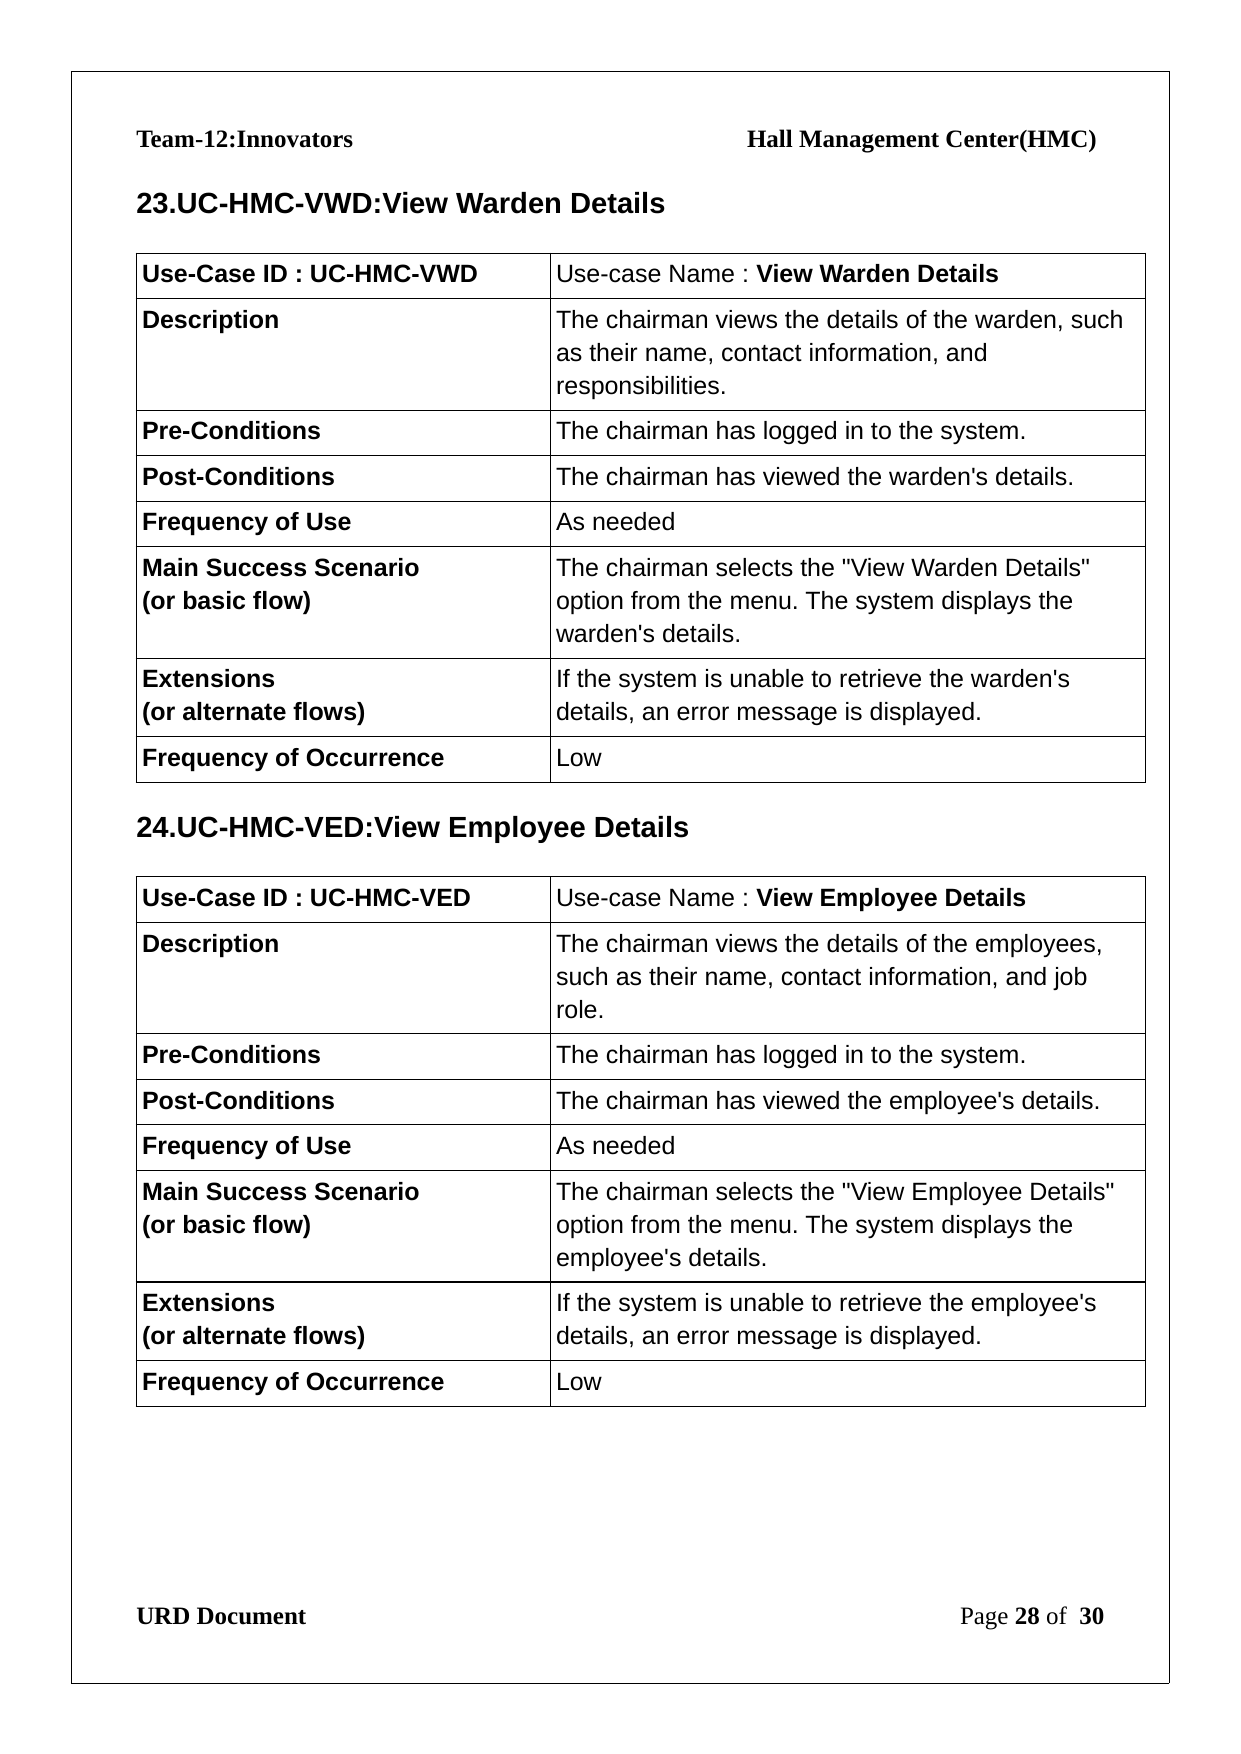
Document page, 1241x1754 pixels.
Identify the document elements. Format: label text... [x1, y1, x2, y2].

table_header Use-case Name : View Warden Details [551, 254, 1145, 298]
table_cell Main Success Scenario (or basic flow) [137, 547, 550, 658]
table_cell As needed [551, 1125, 1145, 1170]
text 24.UC-HMC-VED:View Employee Details [136, 810, 1104, 844]
table_cell The chairman selects the "View Employee Details" option from the menu. The system displays the employee's details. [551, 1171, 1145, 1281]
table_cell Frequency of Use [137, 1125, 550, 1170]
table_cell Pre-Conditions [137, 1034, 550, 1079]
table_cell Pre-Conditions [137, 411, 550, 455]
table_cell Post-Conditions [137, 1080, 550, 1124]
table_header Use-Case ID : UC-HMC-VED [137, 877, 550, 922]
table_cell Frequency of Occurrence [137, 1361, 550, 1406]
table_cell The chairman views the details of the employees, such as their name, contact information, and job role. [551, 923, 1145, 1033]
table_cell Description [137, 923, 550, 1033]
table_cell Post-Conditions [137, 456, 550, 501]
table_cell Main Success Scenario (or basic flow) [137, 1171, 550, 1281]
table_cell The chairman has viewed the employee's details. [551, 1080, 1145, 1124]
table_cell The chairman has logged in to the system. [551, 411, 1145, 455]
table_cell Extensions (or alternate flows) [137, 1283, 550, 1360]
table_cell Frequency of Use [137, 502, 550, 546]
text 23.UC-HMC-VWD:View Warden Details [136, 186, 1104, 220]
table_cell Low [551, 737, 1145, 782]
table_header Use-Case ID : UC-HMC-VWD [137, 254, 550, 298]
table_cell If the system is unable to retrieve the warden's details, an error message is displayed. [551, 659, 1145, 736]
table_cell As needed [551, 502, 1145, 546]
table_cell Frequency of Occurrence [137, 737, 550, 782]
table_header Use-case Name : View Employee Details [551, 877, 1145, 922]
table_cell Description [137, 299, 550, 409]
table_cell Extensions (or alternate flows) [137, 659, 550, 736]
table_cell If the system is unable to retrieve the employee's details, an error message is displayed. [551, 1283, 1145, 1360]
table_cell The chairman has logged in to the system. [551, 1034, 1145, 1079]
table_cell The chairman has viewed the warden's details. [551, 456, 1145, 501]
table_cell The chairman selects the "View Warden Details" option from the menu. The system displays the warden's details. [551, 547, 1145, 658]
table_cell The chairman views the details of the warden, such as their name, contact information, and responsibilities. [551, 299, 1145, 409]
table_cell Low [551, 1361, 1145, 1406]
